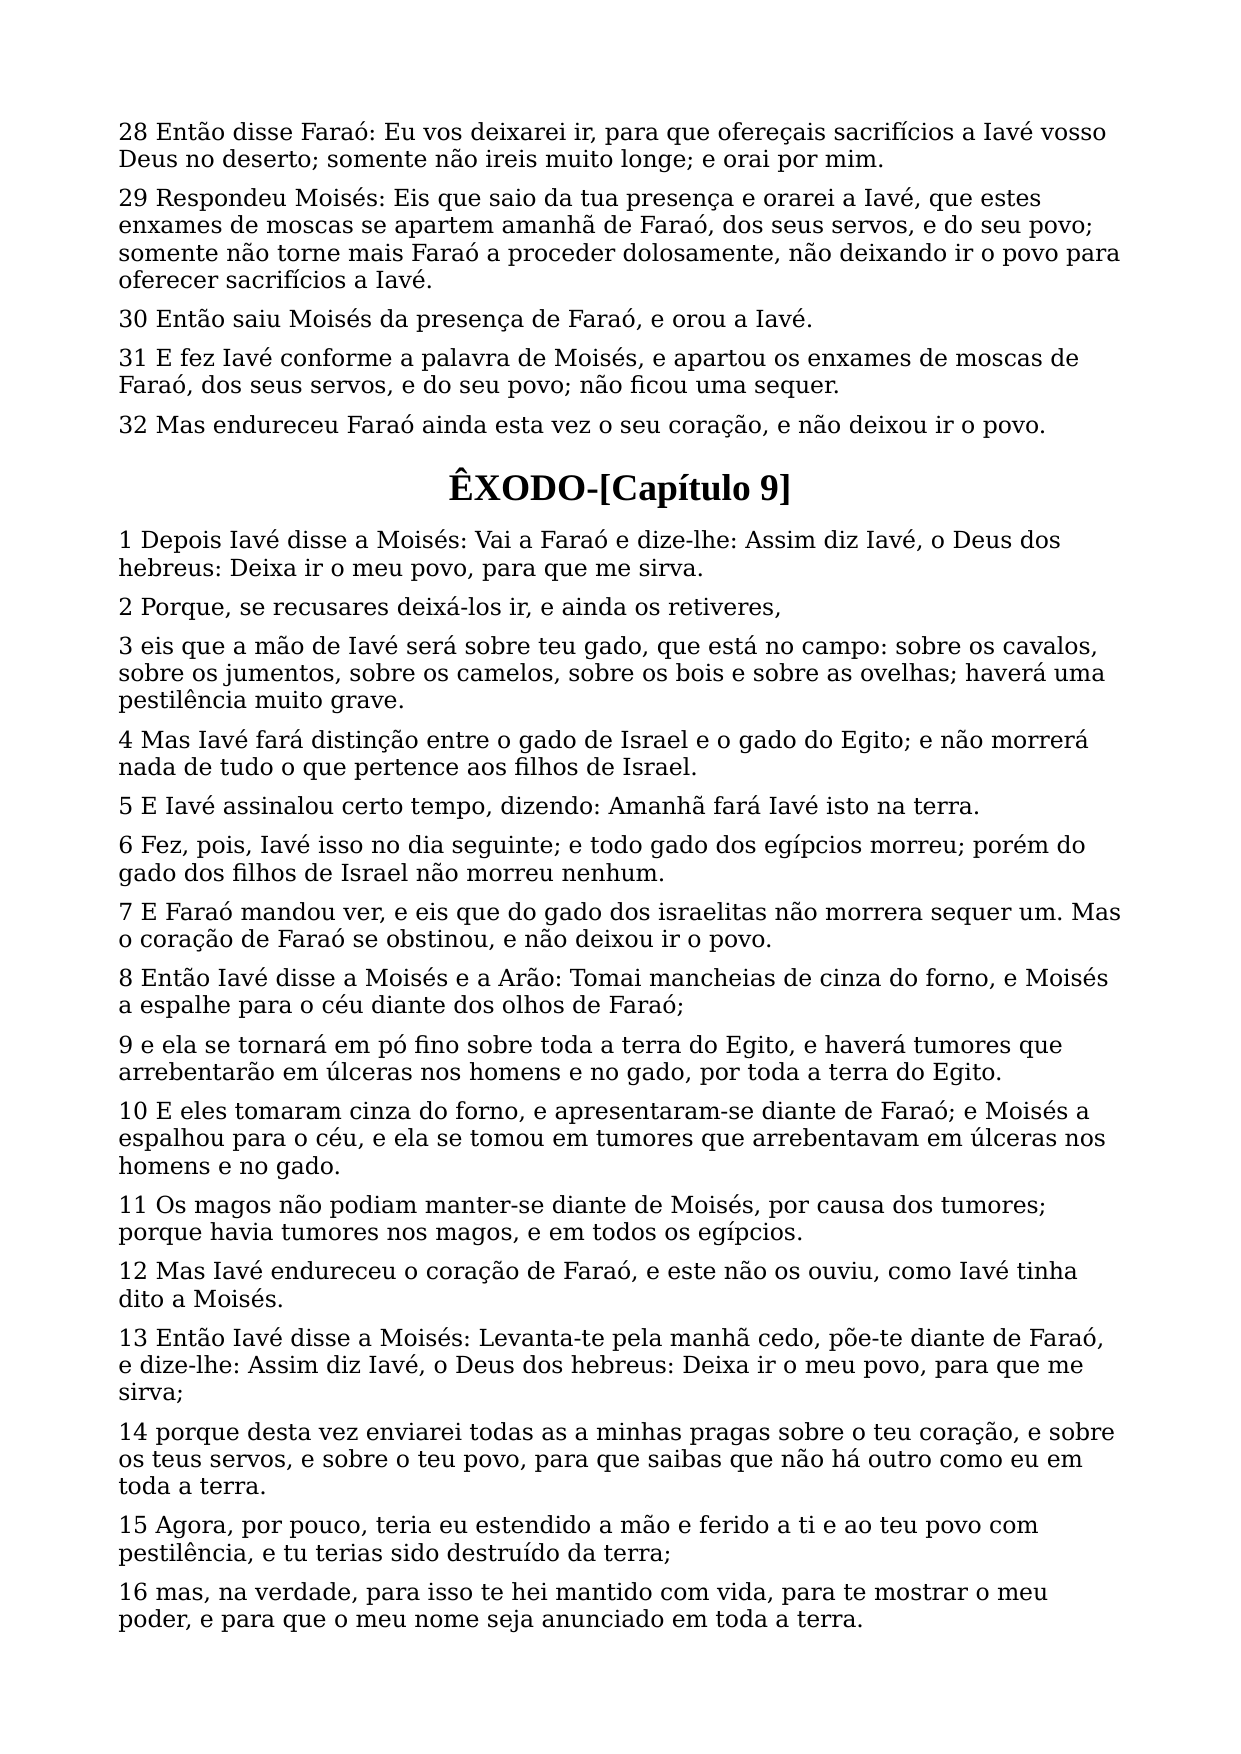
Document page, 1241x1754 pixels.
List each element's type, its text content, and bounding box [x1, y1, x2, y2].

text 15 Agora, por pouco, teria eu estendido a mão e ferido a ti e ao teu povo com pestilência, e tu terias sido destruído da terra; [118, 1512, 1122, 1566]
text 2 Porque, se recusares deixá-los ir, e ainda os retiveres, [118, 593, 1122, 621]
text 16 mas, na verdade, para isso te hei mantido com vida, para te mostrar o meu poder, e para que o meu nome seja anunciado em toda a terra. [118, 1578, 1122, 1633]
text 32 Mas endureceu Faraó ainda esta vez o seu coração, e não deixou ir o povo. [118, 411, 1122, 438]
text 30 Então saiu Moisés da presença de Faraó, e orou a Iavé. [118, 306, 1122, 333]
text 6 Fez, pois, Iavé isso no dia seguinte; e todo gado dos egípcios morreu; porém do gado dos filhos de Israel não morreu nenhum. [118, 832, 1122, 886]
text 7 E Faraó mandou ver, e eis que do gado dos israelitas não morrera sequer um. Mas o coração de Faraó se obstinou, e não deixou ir o povo. [118, 898, 1122, 953]
subtitle ÊXODO-[Capítulo 9] [118, 465, 1122, 508]
text 31 E fez Iavé conforme a palavra de Moisés, e apartou os enxames de moscas de Faraó, dos seus servos, e do seu povo; não ficou uma sequer. [118, 345, 1122, 399]
text 1 Depois Iavé disse a Moisés: Vai a Faraó e dize-lhe: Assim diz Iavé, o Deus dos hebreus: Deixa ir o meu povo, para que me sirva. [118, 527, 1122, 581]
text 14 porque desta vez enviarei todas as a minhas pragas sobre o teu coração, e sobre os teus servos, e sobre o teu povo, para que saibas que não há outro como eu em toda a terra. [118, 1418, 1122, 1500]
text 8 Então Iavé disse a Moisés e a Arão: Tomai mancheias de cinza do forno, e Moisés a espalhe para o céu diante dos olhos de Faraó; [118, 965, 1122, 1019]
text 5 E Iavé assinalou certo tempo, dizendo: Amanhã fará Iavé isto na terra. [118, 793, 1122, 820]
text 3 eis que a mão de Iavé será sobre teu gado, que está no campo: sobre os cavalos, sobre os jumentos, sobre os camelos, sobre os bois e sobre as ovelhas; haverá uma pestilência muito grave. [118, 632, 1122, 714]
text 12 Mas Iavé endureceu o coração de Faraó, e este não os ouviu, como Iavé tinha dito a Moisés. [118, 1258, 1122, 1312]
text 11 Os magos não podiam manter-se diante de Moisés, por causa dos tumores; porque havia tumores nos magos, e em todos os egípcios. [118, 1191, 1122, 1246]
text 28 Então disse Faraó: Eu vos deixarei ir, para que ofereçais sacrifícios a Iavé vosso Deus no deserto; somente não ireis muito longe; e orai por mim. [118, 118, 1122, 173]
text 10 E eles tomaram cinza do forno, e apresentaram-se diante de Faraó; e Moisés a espalhou para o céu, e ela se tomou em tumores que arrebentavam em úlceras nos homens e no gado. [118, 1098, 1122, 1179]
text 9 e ela se tornará em pó fino sobre toda a terra do Egito, e haverá tumores que arrebentarão em úlceras nos homens e no gado, por toda a terra do Egito. [118, 1031, 1122, 1086]
text 29 Respondeu Moisés: Eis que saio da tua presença e orarei a Iavé, que estes enxames de moscas se apartem amanhã de Faraó, dos seus servos, e do seu povo; somente não torne mais Faraó a proceder dolosamente, não deixando ir o povo para oferecer sacrifícios a Iavé. [118, 184, 1122, 294]
text 13 Então Iavé disse a Moisés: Levanta-te pela manhã cedo, põe-te diante de Faraó, e dize-lhe: Assim diz Iavé, o Deus dos hebreus: Deixa ir o meu povo, para que me sirva; [118, 1324, 1122, 1406]
text 4 Mas Iavé fará distinção entre o gado de Israel e o gado do Egito; e não morrerá nada de tudo o que pertence aos filhos de Israel. [118, 726, 1122, 781]
